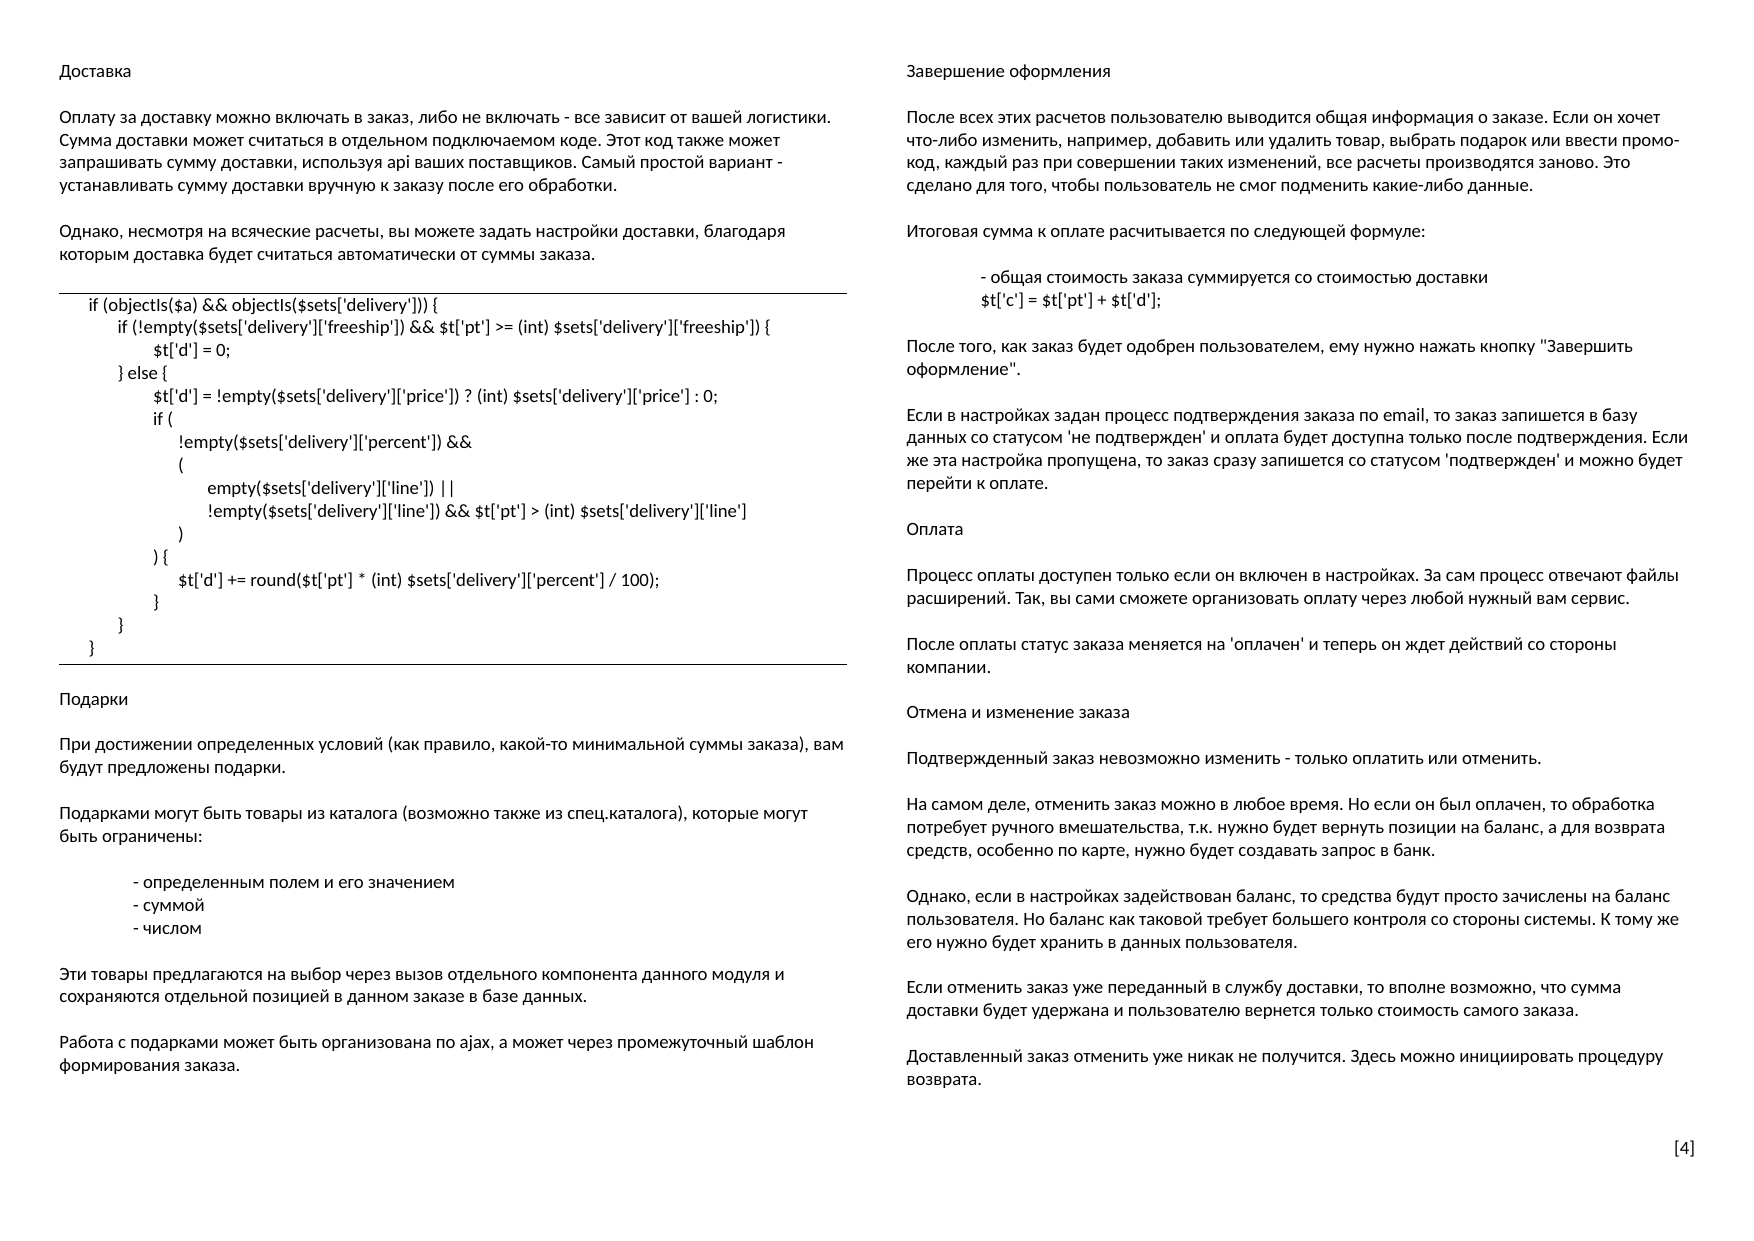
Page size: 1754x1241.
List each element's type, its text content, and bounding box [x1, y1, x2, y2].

text ) [59, 522, 847, 545]
text $t['d'] = !empty($sets['delivery']['price']) ? (int) $sets['delivery']['price'] : 0; [59, 384, 847, 407]
text Отмена и изменение заказа [906, 701, 1695, 724]
text ) { [59, 545, 847, 568]
text После оплаты статус заказа меняется на 'оплачен' и теперь он ждет действий со стороны компании. [906, 632, 1695, 678]
text !empty($sets['delivery']['percent']) && [59, 430, 847, 453]
text После всех этих расчетов пользователю выводится общая информация о заказе. Если он хочет что-либо изменить, например, добавить или удалить товар, выбрать подарок или ввести промо-код, каждый раз при совершении таких изменений, все расчеты производятся заново. Это сделано для того, чтобы пользователь не смог подменить какие-либо данные. [906, 105, 1695, 197]
text $t['d'] = 0; [59, 338, 847, 361]
text Если отменить заказ уже переданный в службу доставки, то вполне возможно, что сумма доставки будет удержана и пользователю вернется только стоимость самого заказа. [906, 976, 1695, 1022]
text Доставка [59, 59, 847, 82]
text - общая стоимость заказа суммируется со стоимостью доставки [906, 265, 1695, 288]
text Если в настройках задан процесс подтверждения заказа по email, то заказ запишется в базу данных со статусом 'не подтвержден' и оплата будет доступна только после подтверждения. Если же эта настройка пропущена, то заказ сразу запишется со статусом 'подтвержден' и можно будет перейти к оплате. [906, 403, 1695, 494]
text На самом деле, отменить заказ можно в любое время. Но если он был оплачен, то обработка потребует ручного вмешательства, т.к. нужно будет вернуть позиции на баланс, а для возврата средств, особенно по карте, нужно будет создавать запрос в банк. [906, 792, 1695, 861]
text Работа с подарками может быть организована по ajax, а может через промежуточный шаблон формирования заказа. [59, 1031, 847, 1076]
text Оплата [906, 517, 1695, 540]
text Доставленный заказ отменить уже никак не получится. Здесь можно инициировать процедуру возврата. [906, 1044, 1695, 1090]
text } [59, 636, 847, 664]
text [4] [906, 1136, 1695, 1159]
text Оплату за доставку можно включать в заказ, либо не включать - все зависит от вашей логистики. Сумма доставки может считаться в отдельном подключаемом коде. Этот код также может запрашивать сумму доставки, используя api ваших поставщиков. Самый простой вариант - устанавливать сумму доставки вручную к заказу после его обработки. [59, 105, 847, 197]
text if (objectIs($a) && objectIs($sets['delivery'])) { [59, 294, 847, 316]
text ( [59, 453, 847, 476]
text if ( [59, 407, 847, 430]
text Итоговая сумма к оплате расчитывается по следующей формуле: [906, 219, 1695, 242]
text Подтвержденный заказ невозможно изменить - только оплатить или отменить. [906, 747, 1695, 769]
text $t['с'] = $t['pt'] + $t['d']; [906, 288, 1695, 311]
text После того, как заказ будет одобрен пользователем, ему нужно нажать кнопку "Завершить оформление". [906, 334, 1695, 380]
text Подарками могут быть товары из каталога (возможно также из спец.каталога), которые могут быть ограничены: [59, 801, 847, 847]
text - определенным полем и его значением [59, 870, 847, 893]
text - числом [59, 916, 847, 939]
text } [59, 613, 847, 636]
text empty($sets['delivery']['line']) || [59, 476, 847, 499]
text } [59, 591, 847, 613]
text if (!empty($sets['delivery']['freeship']) && $t['pt'] >= (int) $sets['delivery']['freeship']) { [59, 316, 847, 338]
text Процесс оплаты доступен только если он включен в настройках. За сам процесс отвечают файлы расширений. Так, вы сами сможете организовать оплату через любой нужный вам сервис. [906, 563, 1695, 609]
text Подарки [59, 687, 847, 710]
text Эти товары предлагаются на выбор через вызов отдельного компонента данного модуля и сохраняются отдельной позицией в данном заказе в базе данных. [59, 962, 847, 1008]
text } else { [59, 361, 847, 384]
text $t['d'] += round($t['pt'] * (int) $sets['delivery']['percent'] / 100); [59, 568, 847, 591]
text Однако, если в настройках задействован баланс, то средства будут просто зачислены на баланс пользователя. Но баланс как таковой требует большего контроля со стороны системы. К тому же его нужно будет хранить в данных пользователя. [906, 884, 1695, 953]
text При достижении определенных условий (как правило, какой-то минимальной суммы заказа), вам будут предложены подарки. [59, 733, 847, 778]
text !empty($sets['delivery']['line']) && $t['pt'] > (int) $sets['delivery']['line'] [59, 499, 847, 522]
text Завершение оформления [906, 59, 1695, 82]
text - суммой [59, 893, 847, 916]
text Однако, несмотря на всяческие расчеты, вы можете задать настройки доставки, благодаря которым доставка будет считаться автоматически от суммы заказа. [59, 219, 847, 265]
